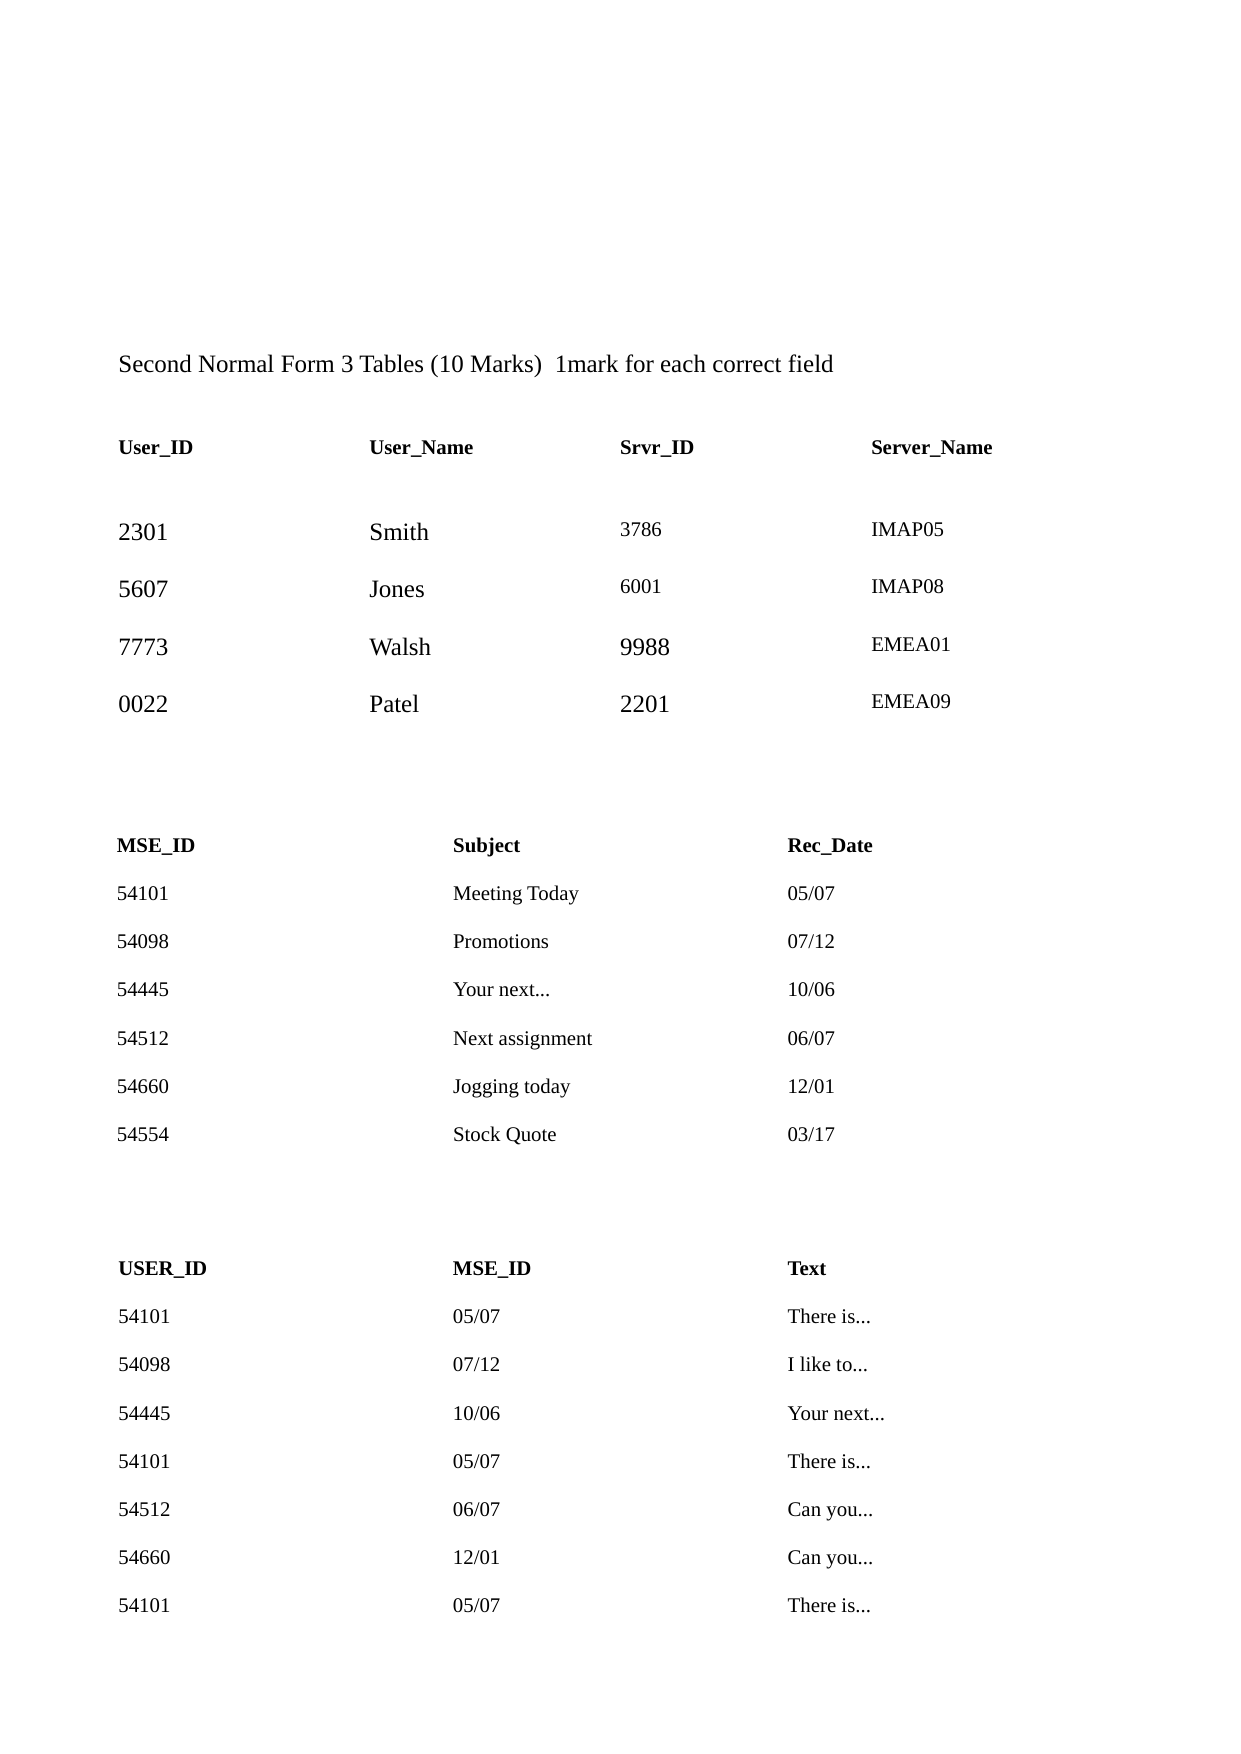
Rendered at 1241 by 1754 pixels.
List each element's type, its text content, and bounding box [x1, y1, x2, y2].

table_cell Stock Quote [453, 1122, 787, 1170]
table_cell 54098 [117, 929, 453, 977]
table_cell 54101 [118, 1593, 453, 1617]
table_cell 06/07 [453, 1497, 787, 1545]
table_cell There is... [788, 1304, 1122, 1352]
table_cell Your next... [788, 1400, 1122, 1448]
table_cell 54660 [118, 1545, 453, 1593]
table_cell 05/07 [453, 1304, 787, 1352]
table_cell 3786 [620, 517, 871, 574]
table_cell 07/12 [453, 1352, 787, 1400]
table_cell 7773 [118, 632, 369, 689]
table_cell 10/06 [453, 1400, 787, 1448]
table_cell 10/06 [787, 977, 1127, 1025]
table_cell Can you... [788, 1497, 1122, 1545]
table_cell 54098 [118, 1352, 453, 1400]
table_header MSE_ID [453, 1256, 787, 1304]
table_cell 6001 [620, 574, 871, 632]
table_header Rec_Date [787, 833, 1127, 881]
table_header USER_ID [118, 1256, 453, 1304]
table_cell 12/01 [453, 1545, 787, 1593]
table_cell 06/07 [787, 1025, 1127, 1073]
table_cell 2201 [620, 689, 871, 747]
table_cell 03/17 [787, 1122, 1127, 1170]
table_header Subject [453, 833, 787, 881]
table_cell 54101 [118, 1304, 453, 1352]
table_cell 5607 [118, 574, 369, 632]
table_cell Walsh [369, 632, 620, 689]
table_cell Smith [369, 517, 620, 574]
table_cell Next assignment [453, 1025, 787, 1073]
table_cell IMAP08 [871, 574, 1122, 632]
table_cell EMEA01 [871, 632, 1122, 689]
table_cell Can you... [788, 1545, 1122, 1593]
table_cell 0022 [118, 689, 369, 747]
table_cell There is... [788, 1449, 1122, 1497]
table_cell 07/12 [787, 929, 1127, 977]
table_cell 54554 [117, 1122, 453, 1170]
table_cell 54445 [118, 1400, 453, 1448]
table_header Srvr_ID [620, 435, 871, 517]
table_cell 9988 [620, 632, 871, 689]
table_cell 54660 [117, 1074, 453, 1122]
table_cell 05/07 [453, 1449, 787, 1497]
table_header User_ID [118, 435, 369, 517]
table_cell 54445 [117, 977, 453, 1025]
table_header Server_Name [871, 435, 1122, 517]
table_cell Your next... [453, 977, 787, 1025]
table_cell IMAP05 [871, 517, 1122, 574]
table_cell 12/01 [787, 1074, 1127, 1122]
table_header MSE_ID [117, 833, 453, 881]
table_header User_Name [369, 435, 620, 517]
table_cell 05/07 [787, 881, 1127, 929]
table_cell 54101 [117, 881, 453, 929]
table_cell Meeting Today [453, 881, 787, 929]
table_header Text [788, 1256, 1122, 1304]
table_cell I like to... [788, 1352, 1122, 1400]
table_cell 54512 [118, 1497, 453, 1545]
table_cell 54512 [117, 1025, 453, 1073]
table_cell 54101 [118, 1449, 453, 1497]
table_cell Jogging today [453, 1074, 787, 1122]
table_cell 2301 [118, 517, 369, 574]
text Second Normal Form 3 Tables (10 Marks) 1mark for each correct field [118, 349, 1122, 378]
table_cell 05/07 [453, 1593, 787, 1617]
table_cell EMEA09 [871, 689, 1122, 747]
table_cell There is... [788, 1593, 1122, 1617]
table_cell Jones [369, 574, 620, 632]
table_cell Patel [369, 689, 620, 747]
table_cell Promotions [453, 929, 787, 977]
